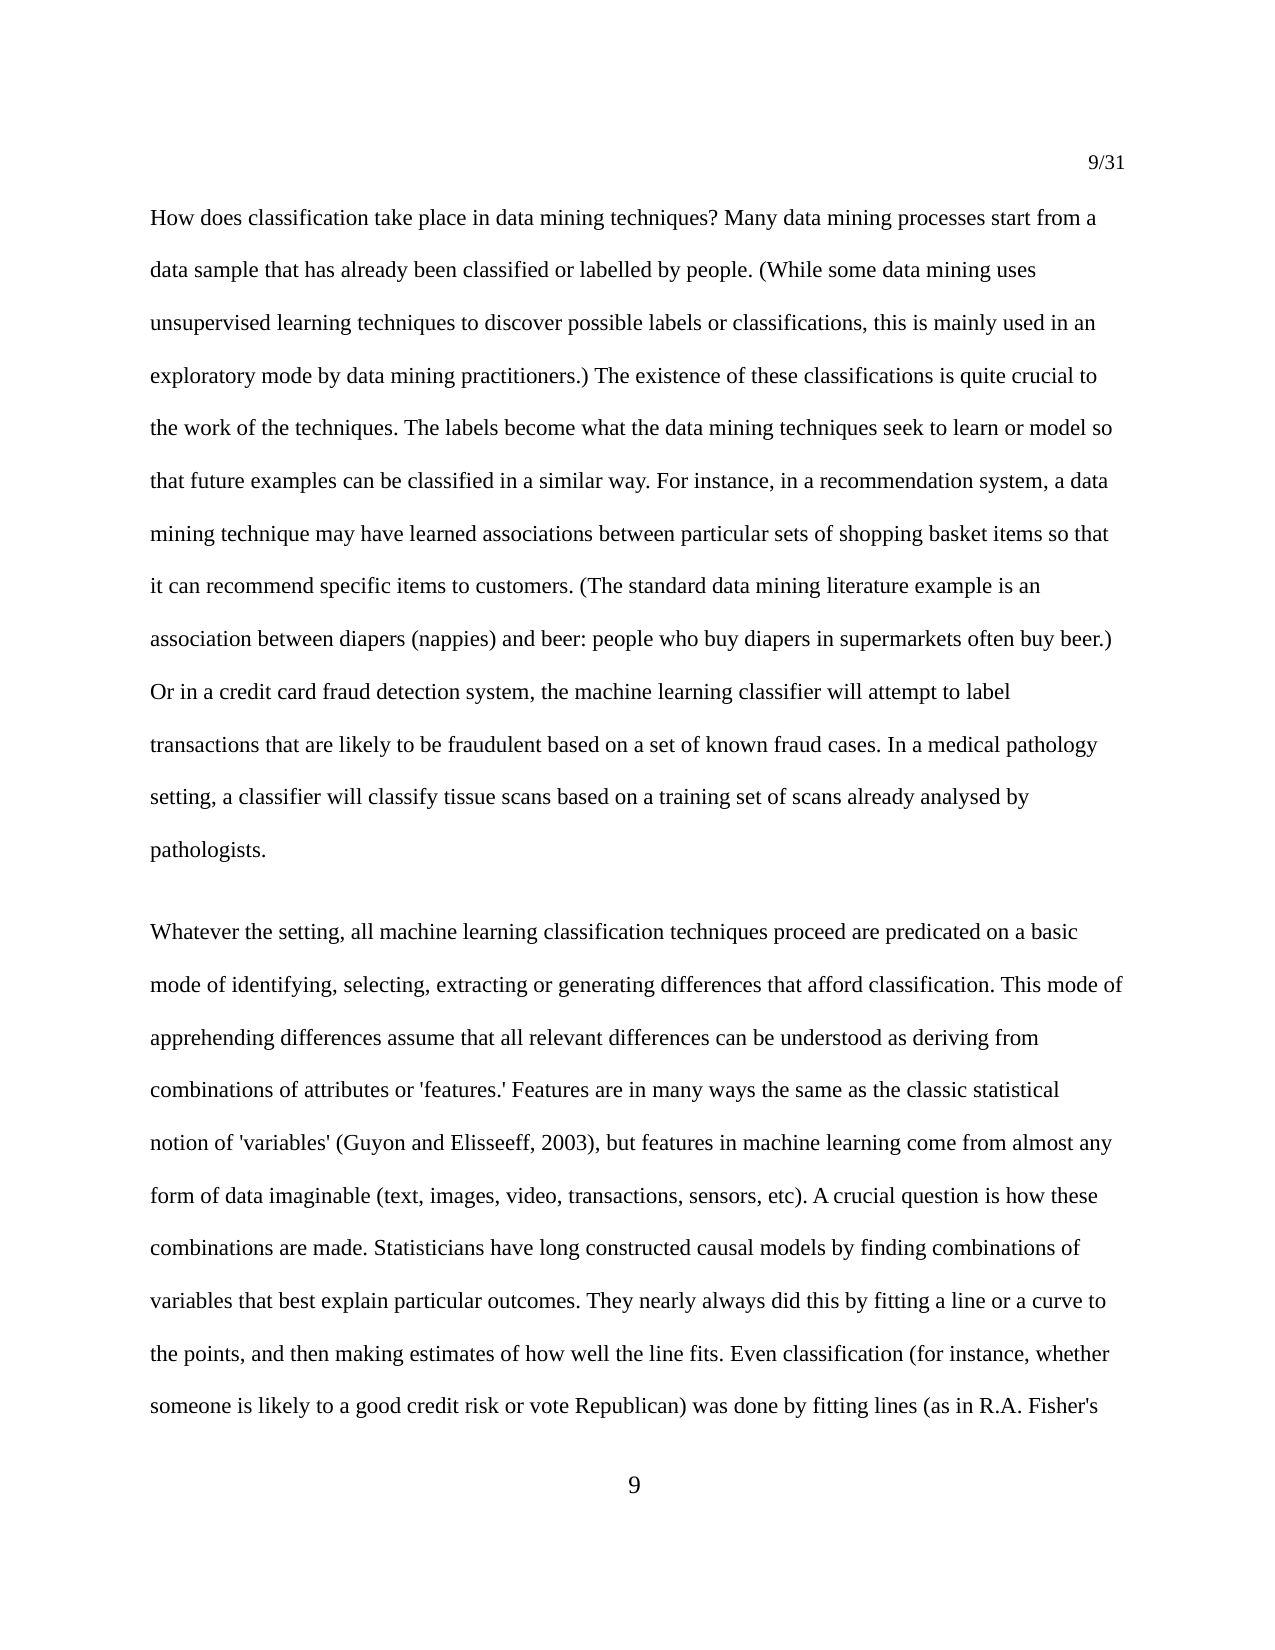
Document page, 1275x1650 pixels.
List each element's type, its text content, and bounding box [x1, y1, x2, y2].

text Whatever the setting, all machine learning classification techniques proceed are predicated on a basic mode of identifying, selecting, extracting or generating differences that afford classification. This mode of apprehending differences assume that all relevant differences can be understood as deriving from combinations of attributes or 'features.' Features are in many ways the same as the classic statistical notion of 'variables' (Guyon and Elisseeff, 2003), but features in machine learning come from almost any form of data imaginable (text, images, video, transactions, sensors, etc). A crucial question is how these combinations are made. Statisticians have long constructed causal models by finding combinations of variables that best explain particular outcomes. They nearly always did this by fitting a line or a curve to the points, and then making estimates of how well the line fits. Even classification (for instance, whether someone is likely to a good credit risk or vote Republican) was done by fitting lines (as in R.A. Fisher's [150, 918, 1125, 1419]
text How does classification take place in data mining techniques? Many data mining processes start from a data sample that has already been classified or labelled by people. (While some data mining uses unsupervised learning techniques to discover possible labels or classifications, this is mainly used in an exploratory mode by data mining practitioners.) The existence of these classifications is quite crucial to the work of the techniques. The labels become what the data mining techniques seek to learn or model so that future examples can be classified in a similar way. For instance, in a recommendation system, a data mining technique may have learned associations between particular sets of shopping basket items so that it can recommend specific items to customers. (The standard data mining literature example is an association between diapers (nappies) and beer: people who buy diapers in supermarkets often buy beer.) Or in a credit card fraud detection system, the machine learning classifier will attempt to label transactions that are likely to be fraudulent based on a set of known fraud cases. In a medical pathology setting, a classifier will classify tissue scans based on a training set of scans already analysed by pathologists. [150, 203, 1125, 862]
